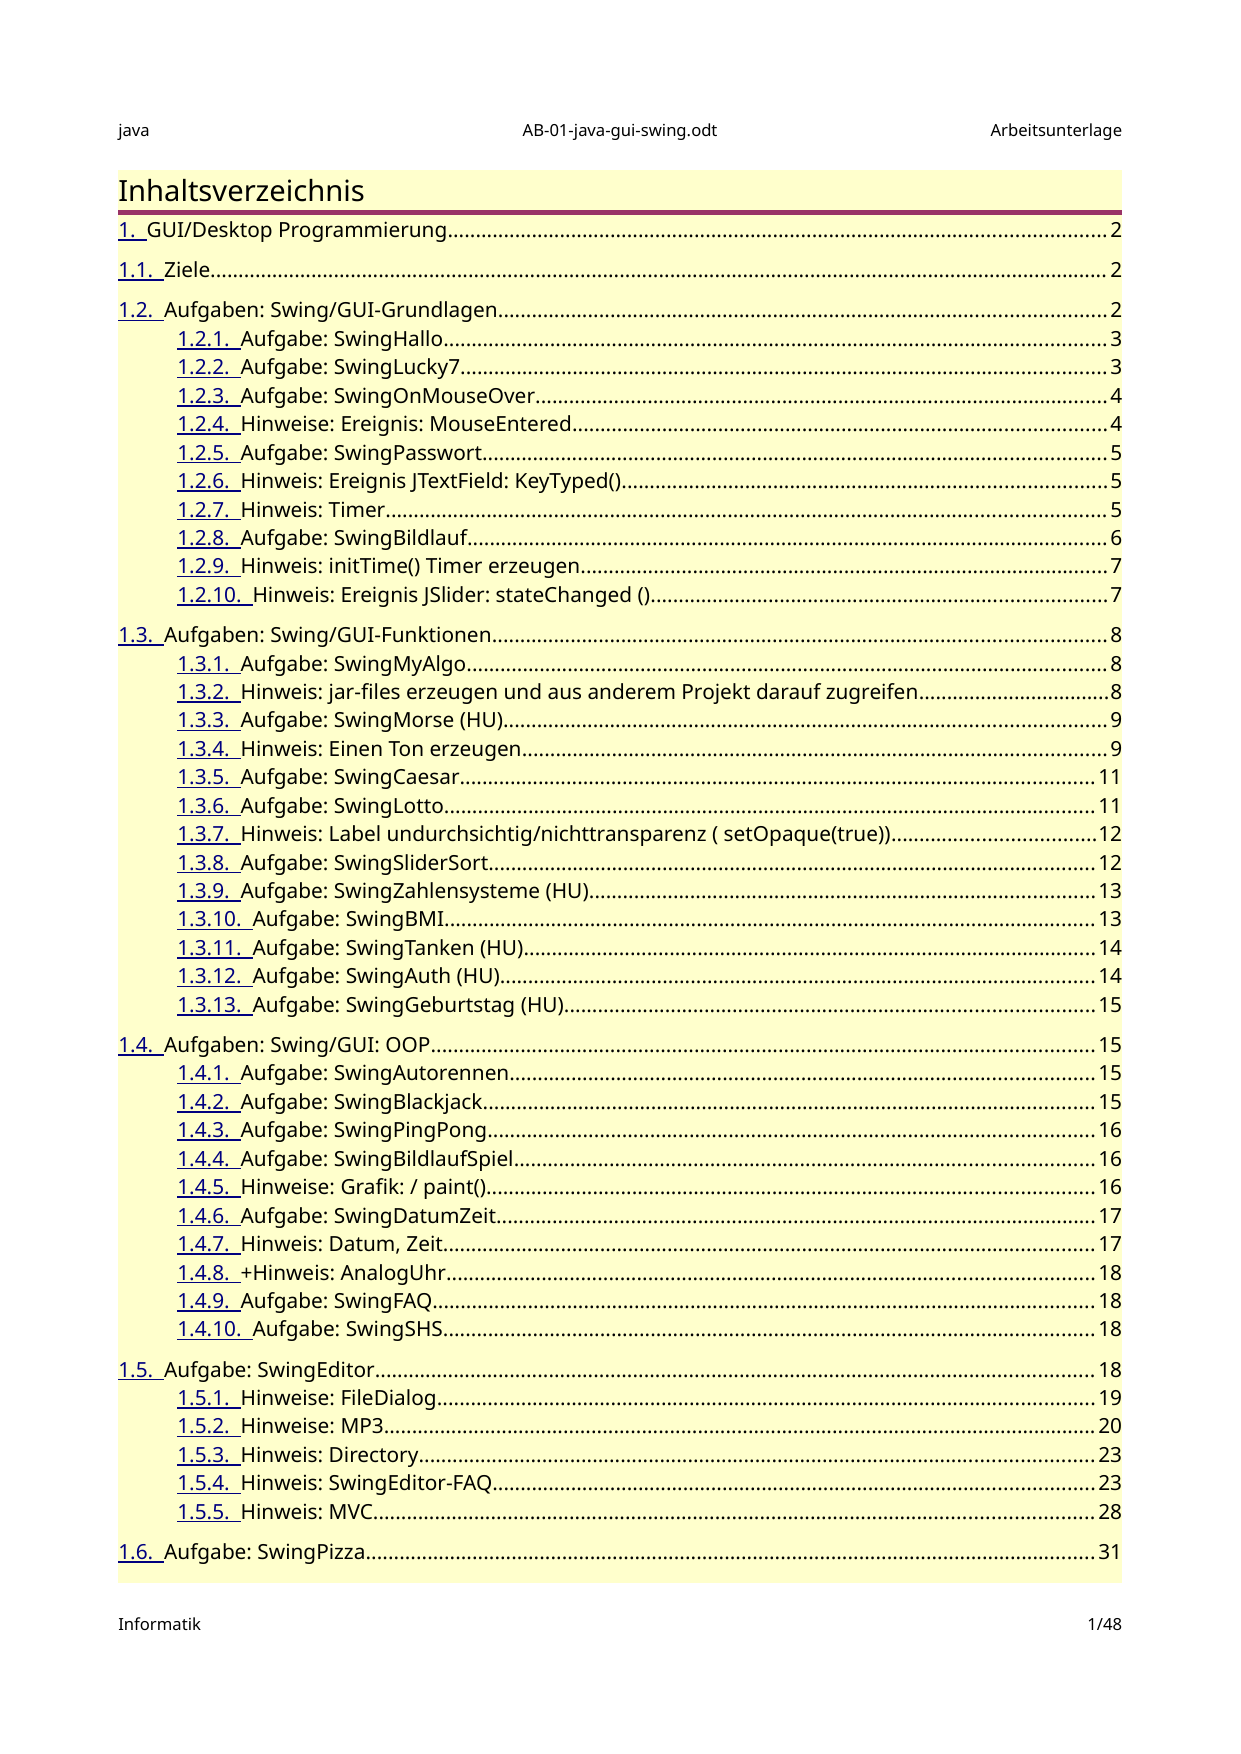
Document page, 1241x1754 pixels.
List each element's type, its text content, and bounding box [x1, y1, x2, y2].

text 1.3.2. Hinweis: jar-files erzeugen und aus anderem Projekt darauf zugreifen 8 [177, 677, 1122, 706]
text 1.2.3. Aufgabe: SwingOnMouseOver 4 [177, 381, 1122, 409]
text 1.5.5. Hinweis: MVC 28 [177, 1497, 1122, 1525]
text 1.4.8. +Hinweis: AnalogUhr 18 [177, 1258, 1122, 1286]
text 1.3.9. Aufgabe: SwingZahlensysteme (HU) 13 [177, 876, 1122, 904]
text 1.3.8. Aufgabe: SwingSliderSort 12 [177, 848, 1122, 876]
text 1.3.12. Aufgabe: SwingAuth (HU) 14 [177, 961, 1122, 990]
text 1.2.6. Hinweis: Ereignis JTextField: KeyTyped() 5 [177, 466, 1122, 495]
text 1.4.4. Aufgabe: SwingBildlaufSpiel 16 [177, 1144, 1122, 1172]
text 1.5. Aufgabe: SwingEditor 18 [118, 1355, 1122, 1383]
text 1.2.7. Hinweis: Timer 5 [177, 495, 1122, 523]
text 1.3.4. Hinweis: Einen Ton erzeugen 9 [177, 734, 1122, 762]
text 1.3. Aufgaben: Swing/GUI-Funktionen 8 [118, 620, 1122, 649]
text 1.2. Aufgaben: Swing/GUI-Grundlagen 2 [118, 296, 1122, 324]
text 1.4.3. Aufgabe: SwingPingPong 16 [177, 1115, 1122, 1144]
text 1.4.9. Aufgabe: SwingFAQ 18 [177, 1286, 1122, 1314]
text 1.4.5. Hinweise: Grafik: / paint() 16 [177, 1172, 1122, 1201]
text 1.4.1. Aufgabe: SwingAutorennen 15 [177, 1058, 1122, 1087]
text 1.4.10. Aufgabe: SwingSHS 18 [177, 1314, 1122, 1343]
text 1.2.5. Aufgabe: SwingPasswort 5 [177, 438, 1122, 466]
text 1.2.2. Aufgabe: SwingLucky7 3 [177, 352, 1122, 381]
text 1.2.1. Aufgabe: SwingHallo 3 [177, 324, 1122, 352]
text 1.6. Aufgabe: SwingPizza 31 [118, 1537, 1122, 1566]
text 1.5.2. Hinweise: MP3 20 [177, 1412, 1122, 1440]
text 1.3.5. Aufgabe: SwingCaesar 11 [177, 762, 1122, 791]
text 1.3.7. Hinweis: Label undurchsichtig/nichttransparenz ( setOpaque(true)) 12 [177, 819, 1122, 848]
text 1.5.1. Hinweise: FileDialog 19 [177, 1383, 1122, 1412]
text 1.5.3. Hinweis: Directory 23 [177, 1440, 1122, 1468]
subtitle Inhaltsverzeichnis [118, 170, 1122, 210]
text 1. GUI/Desktop Programmierung 2 [118, 215, 1122, 244]
text 1.2.8. Aufgabe: SwingBildlauf 6 [177, 523, 1122, 552]
text 1.3.10. Aufgabe: SwingBMI 13 [177, 904, 1122, 933]
text 1.4. Aufgaben: Swing/GUI: OOP 15 [118, 1030, 1122, 1058]
text 1.5.4. Hinweis: SwingEditor-FAQ 23 [177, 1468, 1122, 1497]
text 1.4.7. Hinweis: Datum, Zeit 17 [177, 1229, 1122, 1258]
text 1.2.10. Hinweis: Ereignis JSlider: stateChanged () 7 [177, 580, 1122, 608]
text 1.2.9. Hinweis: initTime() Timer erzeugen 7 [177, 552, 1122, 580]
text 1.3.13. Aufgabe: SwingGeburtstag (HU) 15 [177, 990, 1122, 1018]
text 1.3.6. Aufgabe: SwingLotto 11 [177, 791, 1122, 819]
text 1.1. Ziele 2 [118, 255, 1122, 284]
text 1.2.4. Hinweise: Ereignis: MouseEntered 4 [177, 409, 1122, 438]
text 1.3.1. Aufgabe: SwingMyAlgo 8 [177, 649, 1122, 677]
text 1.3.11. Aufgabe: SwingTanken (HU) 14 [177, 933, 1122, 961]
text 1.3.3. Aufgabe: SwingMorse (HU) 9 [177, 706, 1122, 734]
text 1.4.6. Aufgabe: SwingDatumZeit 17 [177, 1201, 1122, 1229]
text 1.4.2. Aufgabe: SwingBlackjack 15 [177, 1087, 1122, 1115]
